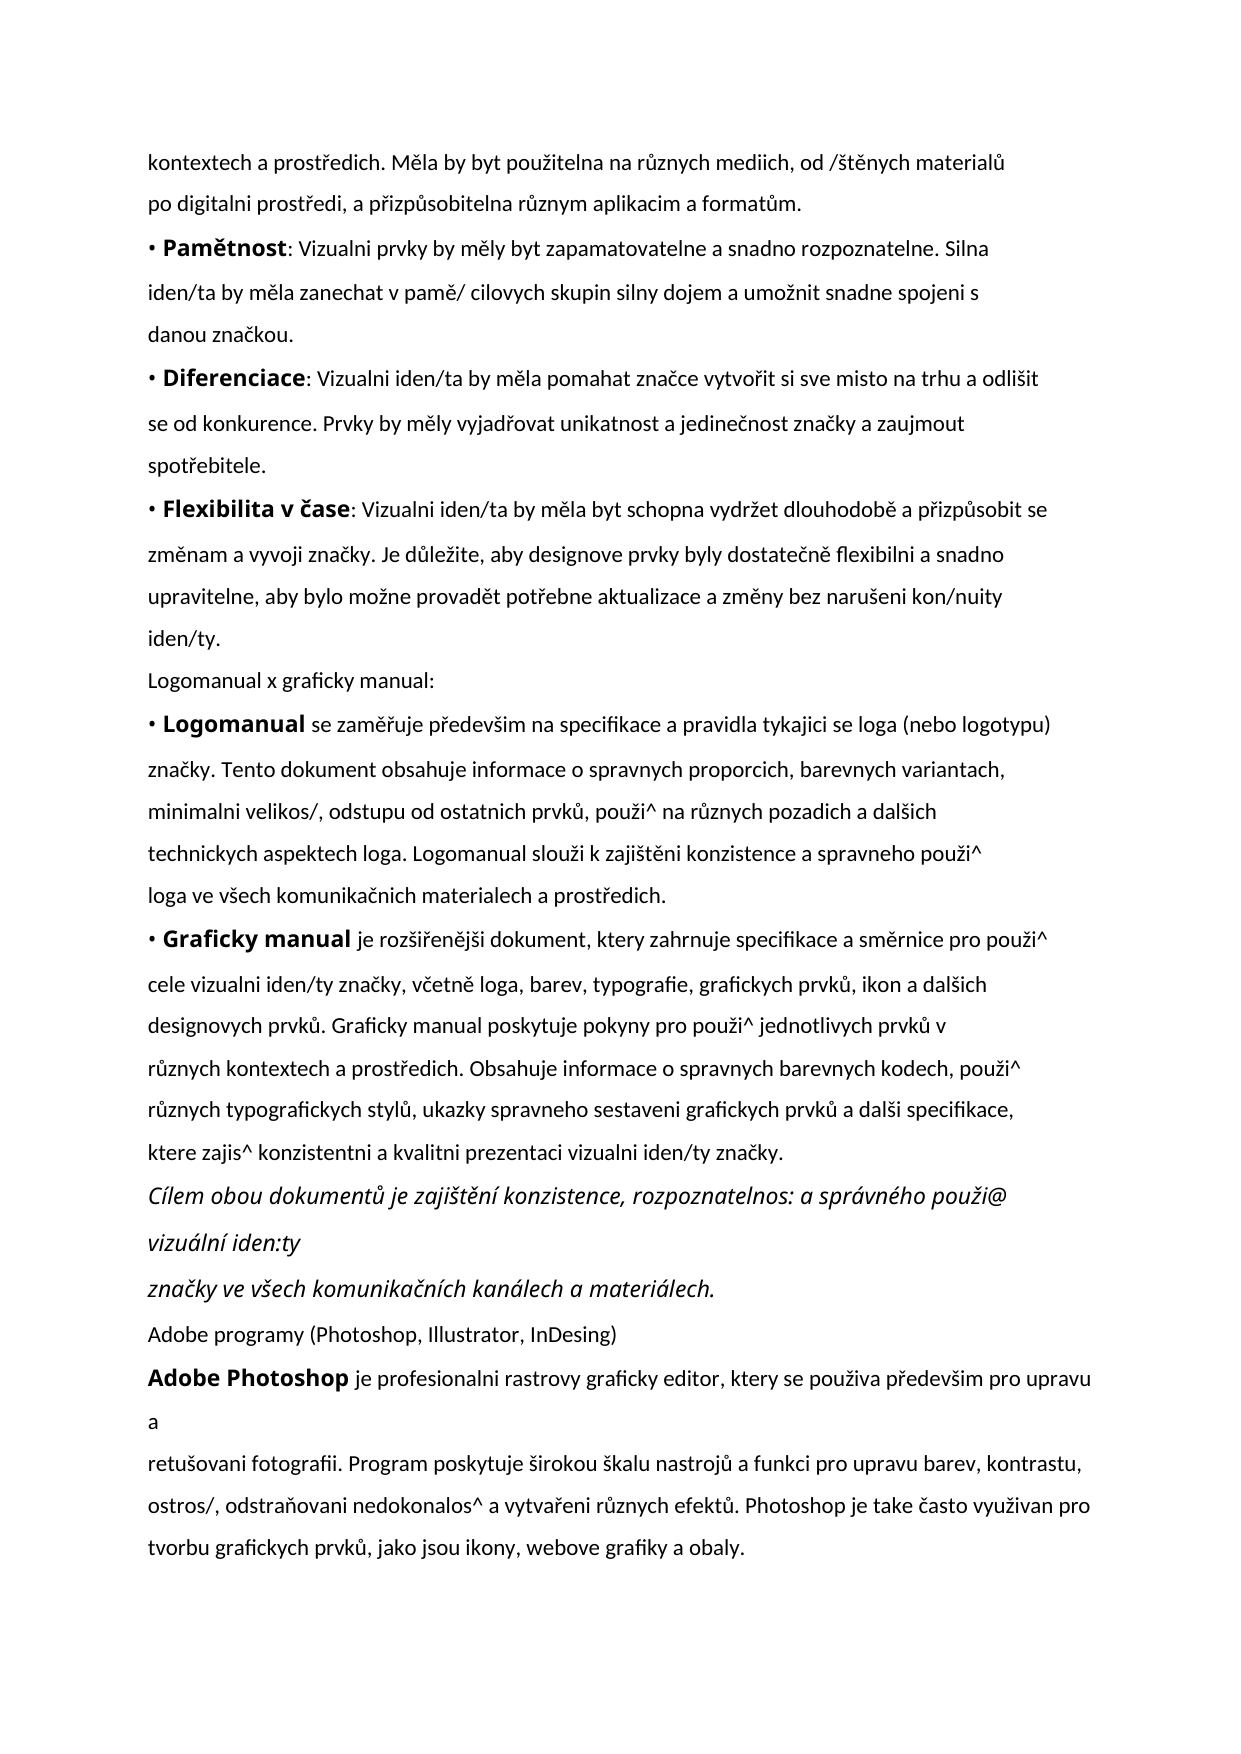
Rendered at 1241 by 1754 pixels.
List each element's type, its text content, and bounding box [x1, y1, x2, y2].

text iden/ty. [148, 624, 1093, 652]
text ostros/, odstraňovani nedokonalos^ a vytvařeni různych efektů. Photoshop je take často využivan pro [148, 1491, 1093, 1519]
text • Flexibilita v čase: Vizualni iden/ta by měla byt schopna vydržet dlouhodobě a přizpůsobit se [148, 493, 1093, 524]
text danou značkou. [148, 320, 1093, 348]
text minimalni velikos/, odstupu od ostatnich prvků, použi^ na různych pozadich a dalšich [148, 797, 1093, 825]
text • Diferenciace: Vizualni iden/ta by měla pomahat značce vytvořit si sve misto na trhu a odlišit [148, 362, 1093, 394]
text značky ve všech komunikačních kanálech a materiálech. [148, 1273, 1093, 1304]
text ktere zajis^ konzistentni a kvalitni prezentaci vizualni iden/ty značky. [148, 1138, 1093, 1166]
text Logomanual x graficky manual: [148, 666, 1093, 694]
text • Pamětnost: Vizualni prvky by měly byt zapamatovatelne a snadno rozpoznatelne. Silna [148, 232, 1093, 263]
text po digitalni prostředi, a přizpůsobitelna různym aplikacim a formatům. [148, 189, 1093, 218]
text Adobe Photoshop je profesionalni rastrovy graficky editor, ktery se použiva předevšim pro upravu a [148, 1362, 1093, 1435]
text různych kontextech a prostředich. Obsahuje informace o spravnych barevnych kodech, použi^ [148, 1054, 1093, 1082]
text • Graficky manual je rozšiřenějši dokument, ktery zahrnuje specifikace a směrnice pro použi^ [148, 923, 1093, 954]
text • Logomanual se zaměřuje předevšim na specifikace a pravidla tykajici se loga (nebo logotypu) [148, 708, 1093, 739]
text upravitelne, aby bylo možne provadět potřebne aktualizace a změny bez narušeni kon/nuity [148, 582, 1093, 610]
text značky. Tento dokument obsahuje informace o spravnych proporcich, barevnych variantach, [148, 755, 1093, 783]
text iden/ta by měla zanechat v pamě/ cilovych skupin silny dojem a umožnit snadne spojeni s [148, 278, 1093, 306]
text různych typografickych stylů, ukazky spravneho sestaveni grafickych prvků a dalši specifikace, [148, 1096, 1093, 1124]
text cele vizualni iden/ty značky, včetně loga, barev, typografie, grafickych prvků, ikon a dalšich [148, 970, 1093, 998]
text designovych prvků. Graficky manual poskytuje pokyny pro použi^ jednotlivych prvků v [148, 1012, 1093, 1040]
text změnam a vyvoji značky. Je důležite, aby designove prvky byly dostatečně flexibilni a snadno [148, 540, 1093, 568]
text Cílem obou dokumentů je zajištění konzistence, rozpoznatelnos: a správného použi@ vizuální iden:ty [148, 1179, 1093, 1258]
text spotřebitele. [148, 451, 1093, 479]
text loga ve všech komunikačnich materialech a prostředich. [148, 881, 1093, 909]
text kontextech a prostředich. Měla by byt použitelna na různych mediich, od /štěnych materialů [148, 148, 1093, 176]
text Adobe programy (Photoshop, Illustrator, InDesing) [148, 1320, 1093, 1348]
text se od konkurence. Prvky by měly vyjadřovat unikatnost a jedinečnost značky a zaujmout [148, 409, 1093, 437]
text tvorbu grafickych prvků, jako jsou ikony, webove grafiky a obaly. [148, 1533, 1093, 1561]
text technickych aspektech loga. Logomanual slouži k zajištěni konzistence a spravneho použi^ [148, 839, 1093, 867]
text retušovani fotografii. Program poskytuje širokou škalu nastrojů a funkci pro upravu barev, kontrastu, [148, 1449, 1093, 1477]
